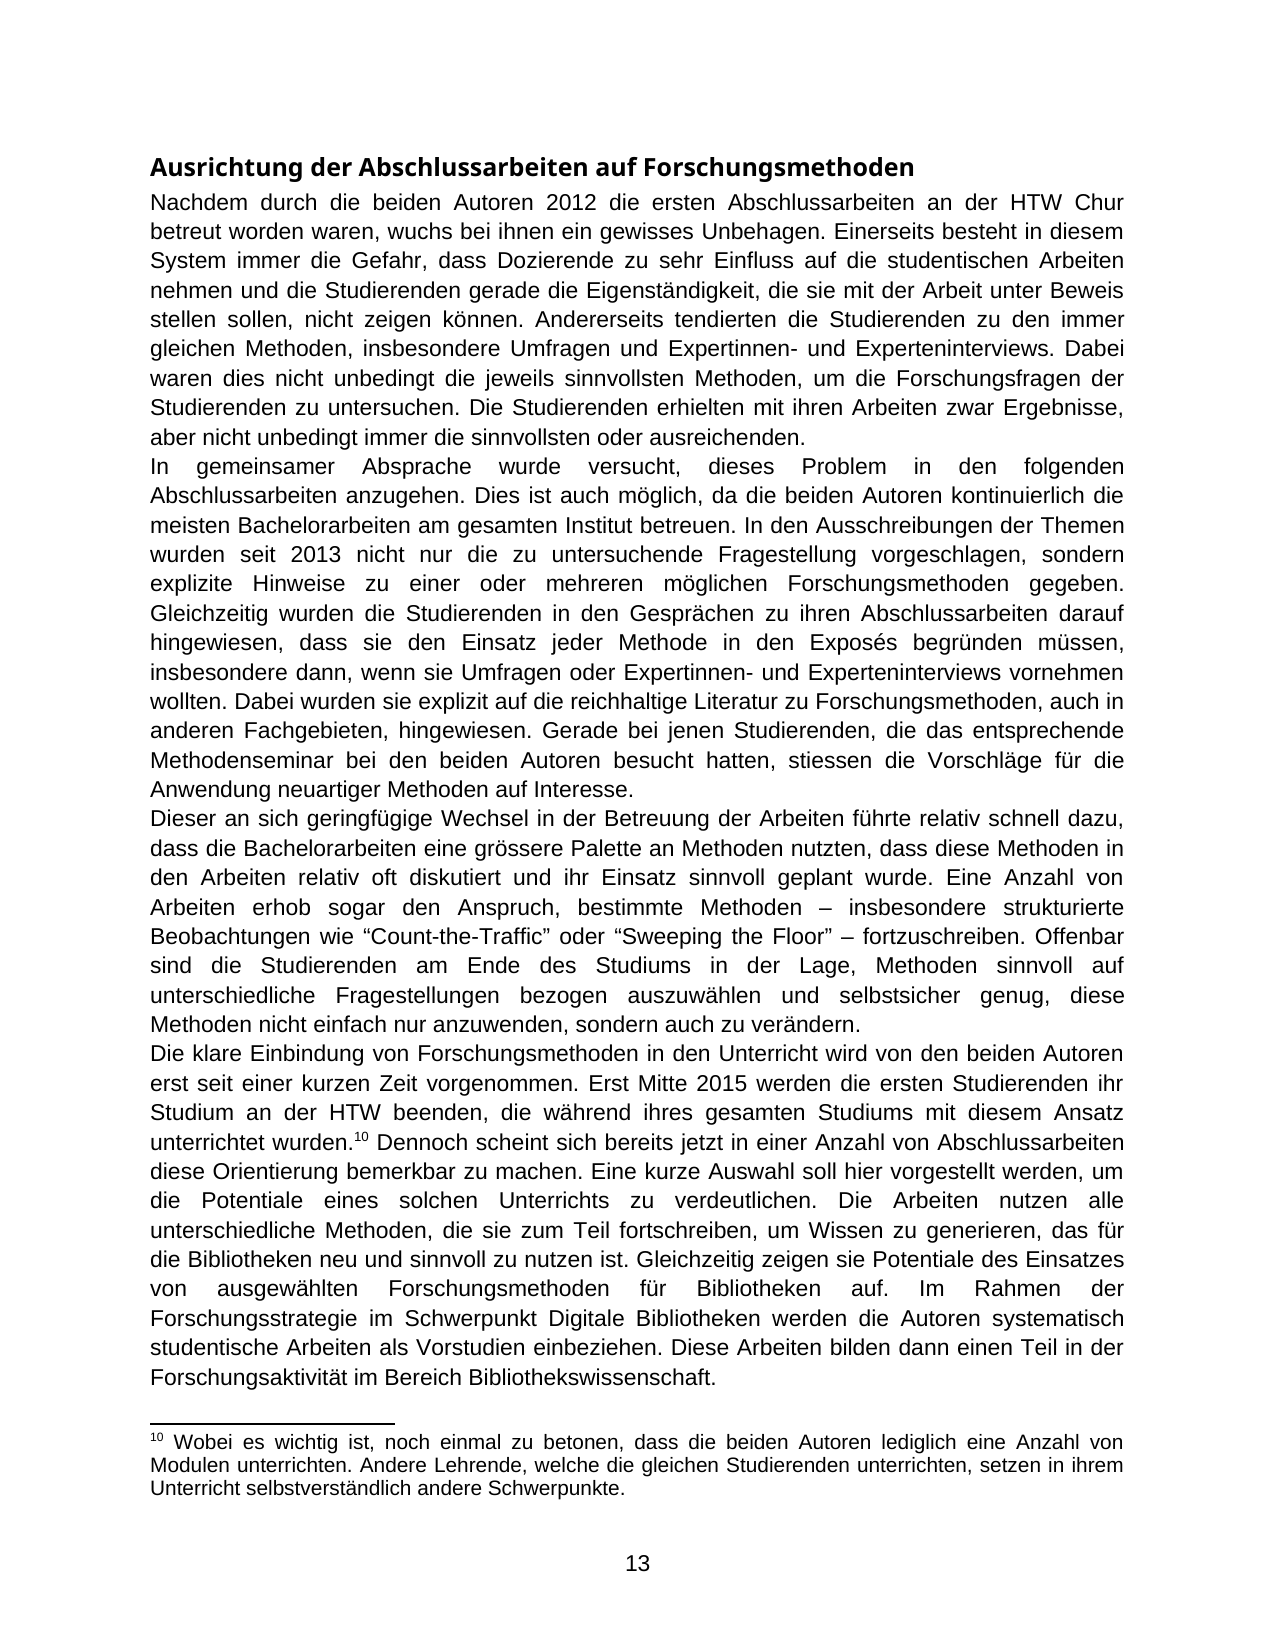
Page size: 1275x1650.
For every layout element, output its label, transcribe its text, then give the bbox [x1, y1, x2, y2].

text Nachdem durch die beiden Autoren 2012 die ersten Abschlussarbeiten an der HTW Chur betreut worden waren, wuchs bei ihnen ein gewisses Unbehagen. Einerseits besteht in diesem System immer die Gefahr, dass Dozierende zu sehr Einfluss auf die studentischen Arbeiten nehmen und die Studierenden gerade die Eigenständigkeit, die sie mit der Arbeit unter Beweis stellen sollen, nicht zeigen können. Andererseits tendierten die Studierenden zu den immer gleichen Methoden, insbesondere Umfragen und Expertinnen- und Experteninterviews. Dabei waren dies nicht unbedingt die jeweils sinnvollsten Methoden, um die Forschungsfragen der Studierenden zu untersuchen. Die Studierenden erhielten mit ihren Arbeiten zwar Ergebnisse, aber nicht unbedingt immer die sinnvollsten oder ausreichenden. [150, 189, 1125, 450]
text Wobei es wichtig ist, noch einmal zu betonen, dass die beiden Autoren lediglich eine Anzahl von Modulen unterrichten. Andere Lehrende, welche die gleichen Studierenden unterrichten, setzen in ihrem Unterricht selbstverständlich andere Schwerpunkte. [150, 1430, 1125, 1500]
text In gemeinsamer Absprache wurde versucht, dieses Problem in den folgenden Abschlussarbeiten anzugehen. Dies ist auch möglich, da die beiden Autoren kontinuierlich die meisten Bachelorarbeiten am gesamten Institut betreuen. In den Ausschreibungen der Themen wurden seit 2013 nicht nur die zu untersuchende Fragestellung vorgeschlagen, sondern explizite Hinweise zu einer oder mehreren möglichen Forschungsmethoden gegeben. Gleichzeitig wurden die Studierenden in den Gesprächen zu ihren Abschlussarbeiten darauf hingewiesen, dass sie den Einsatz jeder Methode in den Exposés begründen müssen, insbesondere dann, wenn sie Umfragen oder Expertinnen- und Experteninterviews vornehmen wollten. Dabei wurden sie explizit auf die reichhaltige Literatur zu Forschungsmethoden, auch in anderen Fachgebieten, hingewiesen. Gerade bei jenen Studierenden, die das entsprechende Methodenseminar bei den beiden Autoren besucht hatten, stiessen die Vorschläge für die Anwendung neuartiger Methoden auf Interesse. [150, 453, 1125, 802]
text Die klare Einbindung von Forschungsmethoden in den Unterricht wird von den beiden Autoren erst seit einer kurzen Zeit vorgenommen. Erst Mitte 2015 werden die ersten Studierenden ihr Studium an der HTW beenden, die während ihres gesamten Studiums mit diesem Ansatz unterrichtet wurden. Dennoch scheint sich bereits jetzt in einer Anzahl von Abschlussarbeiten diese Orientierung bemerkbar zu machen. Eine kurze Auswahl soll hier vorgestellt werden, um die Potentiale eines solchen Unterrichts zu verdeutlichen. Die Arbeiten nutzen alle unterschiedliche Methoden, die sie zum Teil fortschreiben, um Wissen zu generieren, das für die Bibliotheken neu und sinnvoll zu nutzen ist. Gleichzeitig zeigen sie Potentiale des Einsatzes von ausgewählten Forschungsmethoden für Bibliotheken auf. Im Rahmen der Forschungsstrategie im Schwerpunkt Digitale Bibliotheken werden die Autoren systematisch studentische Arbeiten als Vorstudien einbeziehen. Diese Arbeiten bilden dann einen Teil in der Forschungsaktivität im Bereich Bibliothekswissenschaft. [150, 1041, 1125, 1390]
text Dieser an sich geringfügige Wechsel in der Betreuung der Arbeiten führte relativ schnell dazu, dass die Bachelorarbeiten eine grössere Palette an Methoden nutzten, dass diese Methoden in den Arbeiten relativ oft diskutiert und ihr Einsatz sinnvoll geplant wurde. Eine Anzahl von Arbeiten erhob sogar den Anspruch, bestimmte Methoden ‒ insbesondere strukturierte Beobachtungen wie “Count-the-Traffic” oder “Sweeping the Floor” ‒ fortzuschreiben. Offenbar sind die Studierenden am Ende des Studiums in der Lage, Methoden sinnvoll auf unterschiedliche Fragestellungen bezogen auszuwählen und selbstsicher genug, diese Methoden nicht einfach nur anzuwenden, sondern auch zu verändern. [150, 806, 1125, 1037]
subtitle Ausrichtung der Abschlussarbeiten auf Forschungsmethoden [150, 150, 1125, 184]
